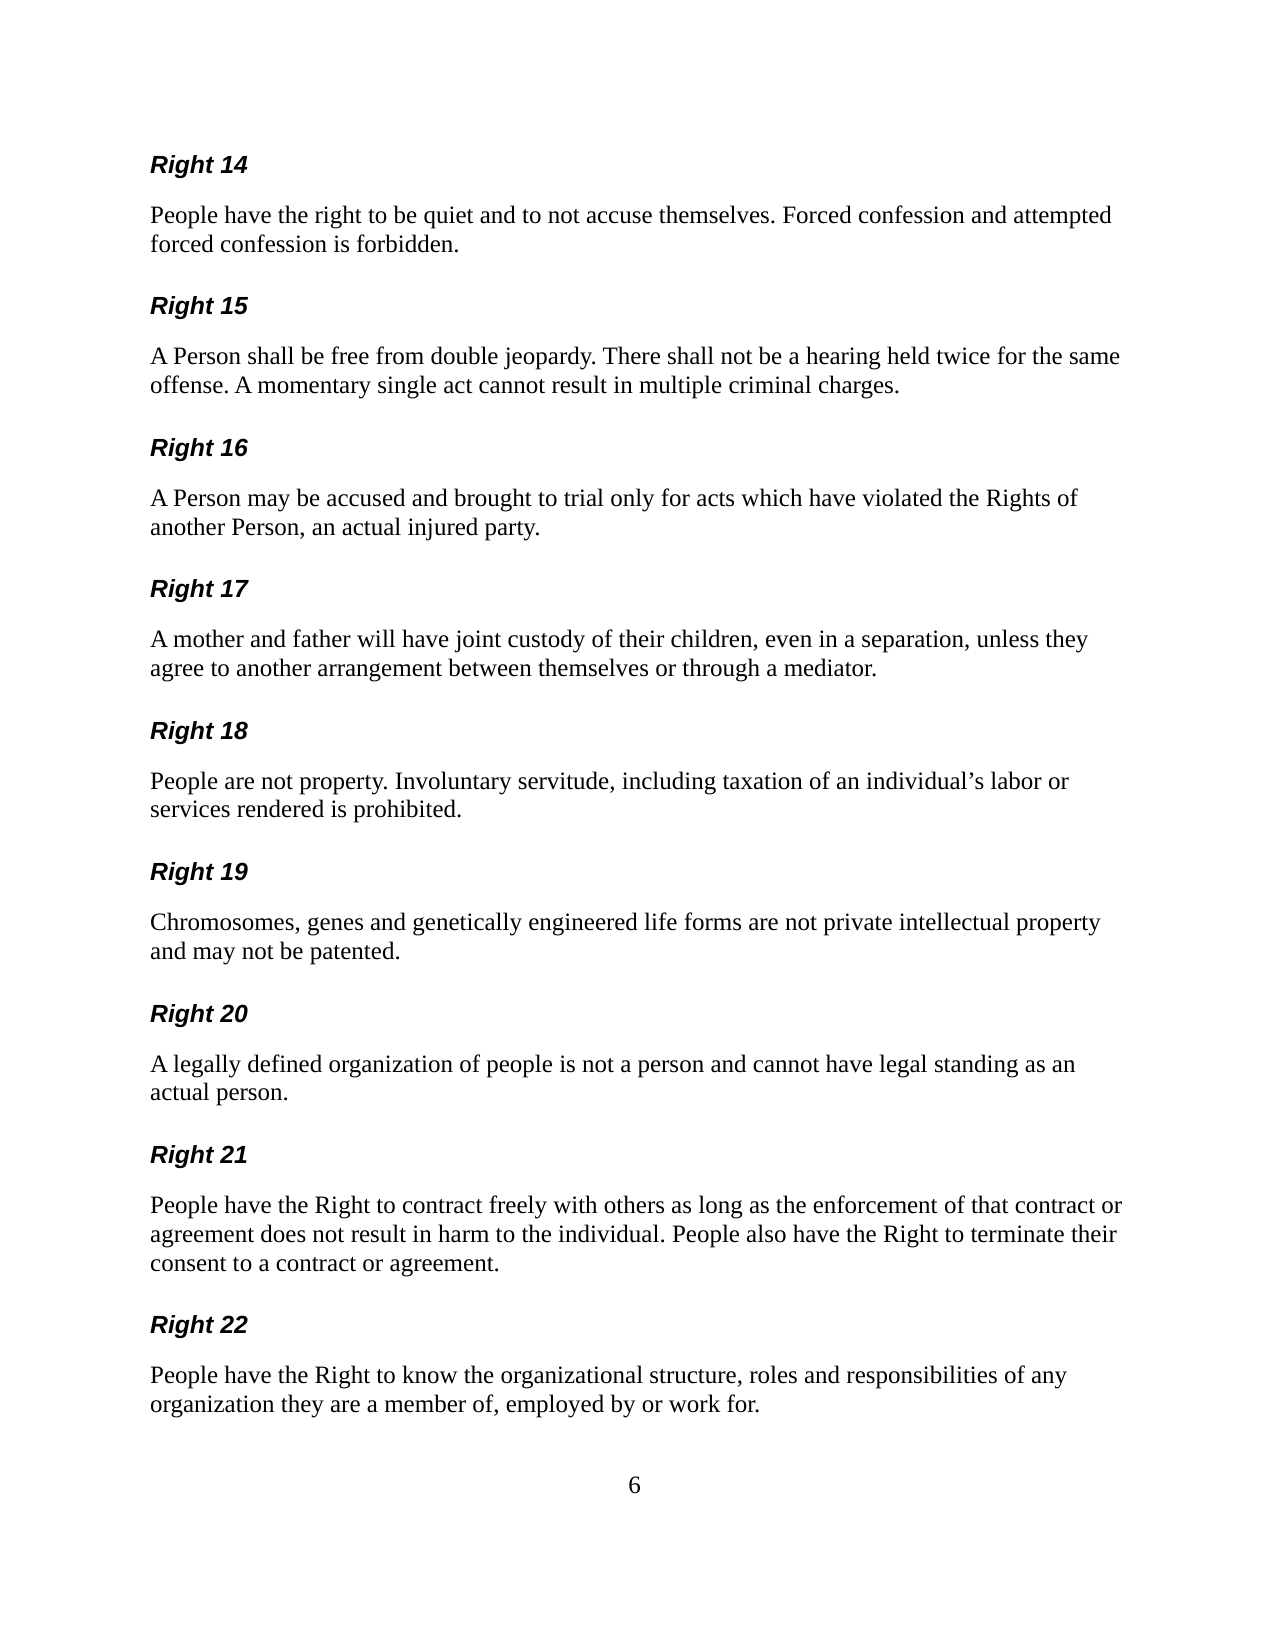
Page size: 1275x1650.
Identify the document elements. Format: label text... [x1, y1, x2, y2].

text People have the right to be quiet and to not accuse themselves. Forced confession and attempted forced confession is forbidden. [150, 200, 1125, 257]
text People are not property. Involuntary servitude, including taxation of an individual’s labor or services rendered is prohibited. [150, 766, 1125, 823]
text People have the Right to know the organizational structure, roles and responsibilities of any organization they are a member of, employed by or work for. [150, 1360, 1125, 1418]
subtitle Right 21 [150, 1140, 1125, 1169]
text A mother and father will have joint custody of their children, even in a separation, unless they agree to another arrangement between themselves or through a mediator. [150, 624, 1125, 682]
subtitle Right 16 [150, 433, 1125, 461]
subtitle Right 17 [150, 574, 1125, 603]
subtitle Right 18 [150, 716, 1125, 744]
subtitle Right 15 [150, 291, 1125, 320]
text A legally defined organization of people is not a person and cannot have legal standing as an actual person. [150, 1049, 1125, 1106]
subtitle Right 20 [150, 999, 1125, 1027]
subtitle Right 14 [150, 150, 1125, 178]
text People have the Right to contract freely with others as long as the enforcement of that contract or agreement does not result in harm to the individual. People also have the Right to terminate their consent to a contract or agreement. [150, 1190, 1125, 1276]
text A Person shall be free from double jeopardy. There shall not be a hearing held twice for the same offense. A momentary single act cannot result in multiple criminal charges. [150, 341, 1125, 399]
subtitle Right 19 [150, 857, 1125, 886]
text A Person may be accused and brought to trial only for acts which have violated the Rights of another Person, an actual injured party. [150, 483, 1125, 540]
subtitle Right 22 [150, 1310, 1125, 1339]
text Chromosomes, genes and genetically engineered life forms are not private intellectual property and may not be patented. [150, 907, 1125, 965]
